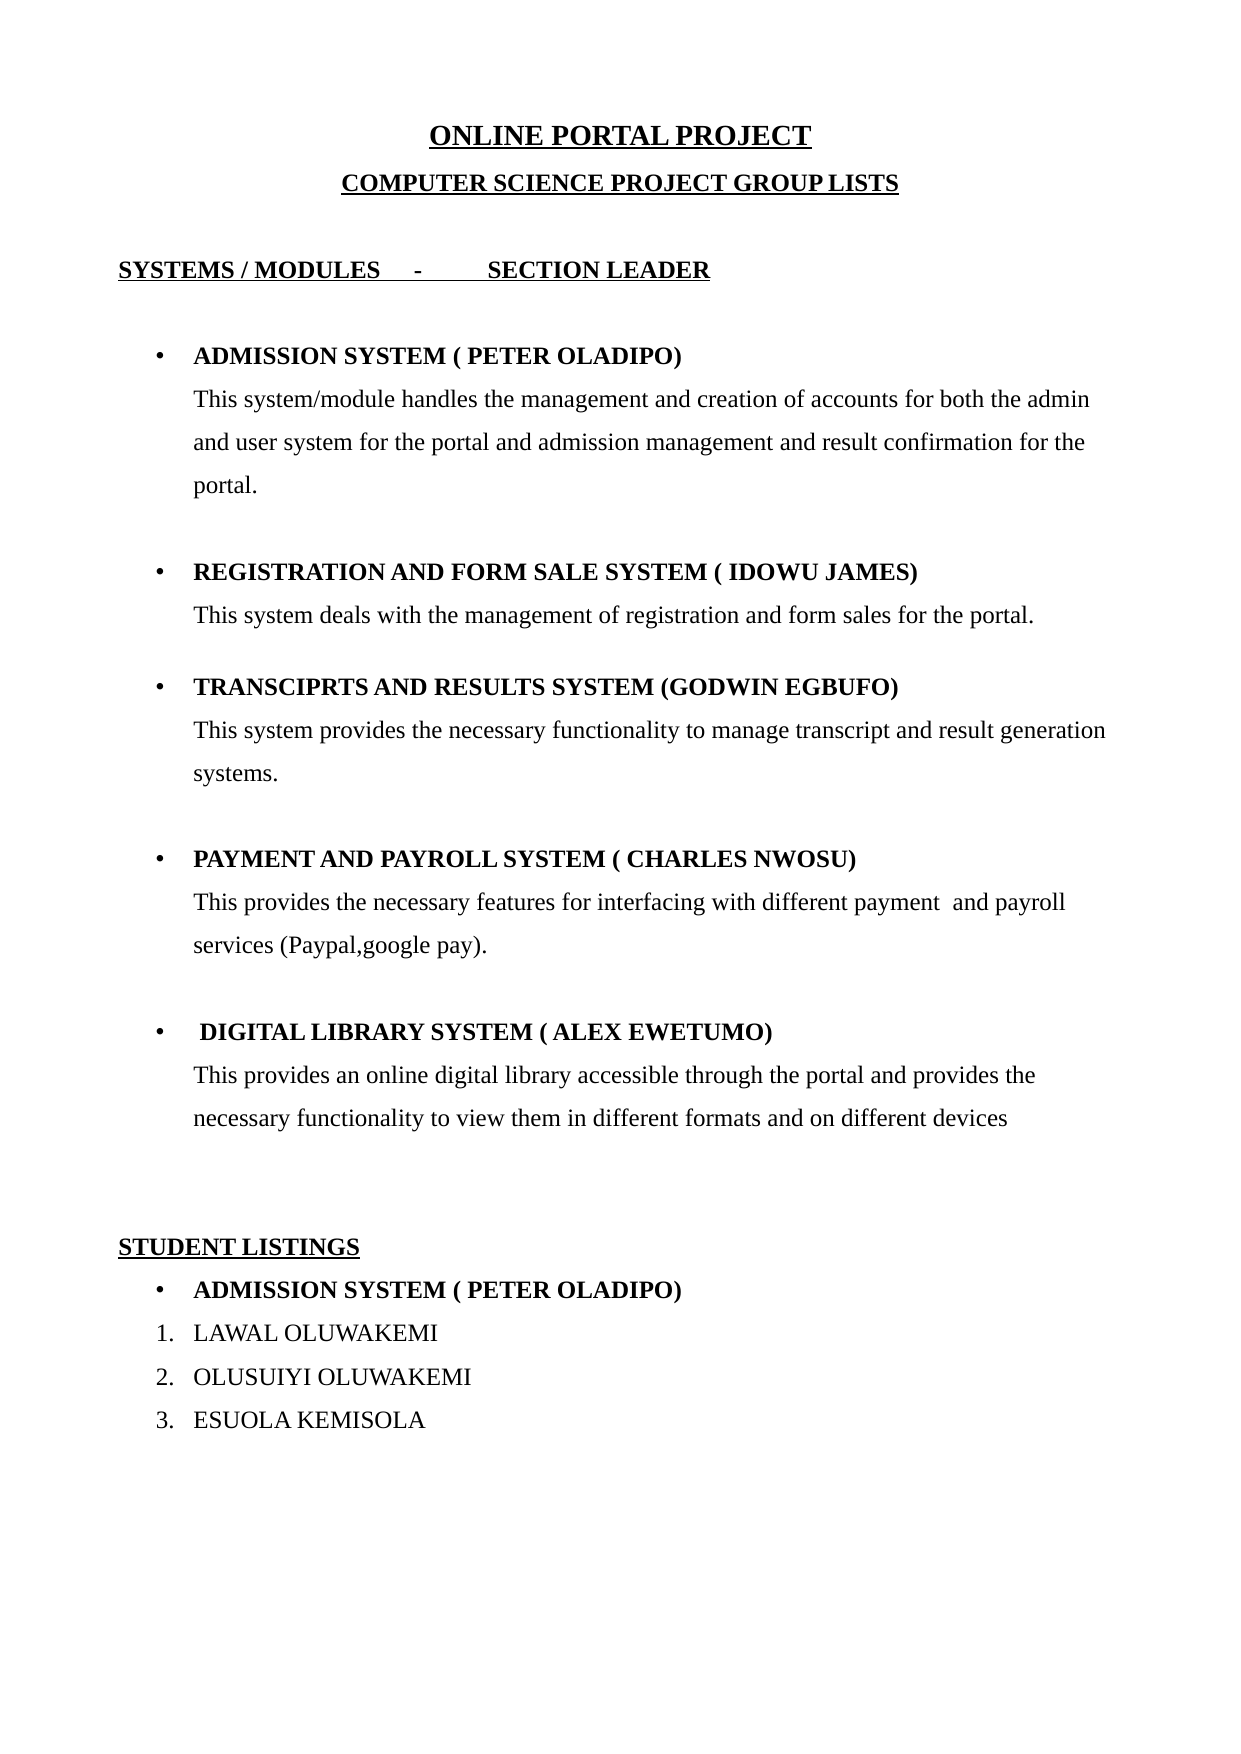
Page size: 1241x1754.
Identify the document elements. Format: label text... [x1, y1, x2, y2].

text COMPUTER SCIENCE PROJECT GROUP LISTS [118, 168, 1122, 197]
list ADMISSION SYSTEM ( PETER OLADIPO) [156, 341, 1122, 370]
list This provides the necessary features for interfacing with different payment and payroll services (Paypal,google pay). [156, 887, 1122, 959]
list This system/module handles the management and creation of accounts for both the admin and user system for the portal and admission management and result confirmation for the portal. [156, 384, 1122, 499]
list This provides an online digital library accessible through the portal and provides the necessary functionality to view them in different formats and on different devices [156, 1060, 1122, 1132]
text ONLINE PORTAL PROJECT [118, 118, 1122, 152]
list LAWAL OLUWAKEMI [156, 1318, 1122, 1347]
list REGISTRATION AND FORM SALE SYSTEM ( IDOWU JAMES) [156, 557, 1122, 585]
list TRANSCIPRTS AND RESULTS SYSTEM (GODWIN EGBUFO) [156, 672, 1122, 700]
list This system provides the necessary functionality to manage transcript and result generation systems. [156, 715, 1122, 787]
list OLUSUIYI OLUWAKEMI [156, 1362, 1122, 1390]
list DIGITAL LIBRARY SYSTEM ( ALEX EWETUMO) [156, 1017, 1122, 1045]
text SYSTEMS / MODULES - SECTION LEADER [118, 255, 1122, 283]
list PAYMENT AND PAYROLL SYSTEM ( CHARLES NWOSU) [156, 844, 1122, 873]
list ESUOLA KEMISOLA [156, 1405, 1122, 1433]
list This system deals with the management of registration and form sales for the portal. [156, 600, 1122, 628]
list ADMISSION SYSTEM ( PETER OLADIPO) [156, 1275, 1122, 1304]
text STUDENT LISTINGS [118, 1232, 1122, 1261]
